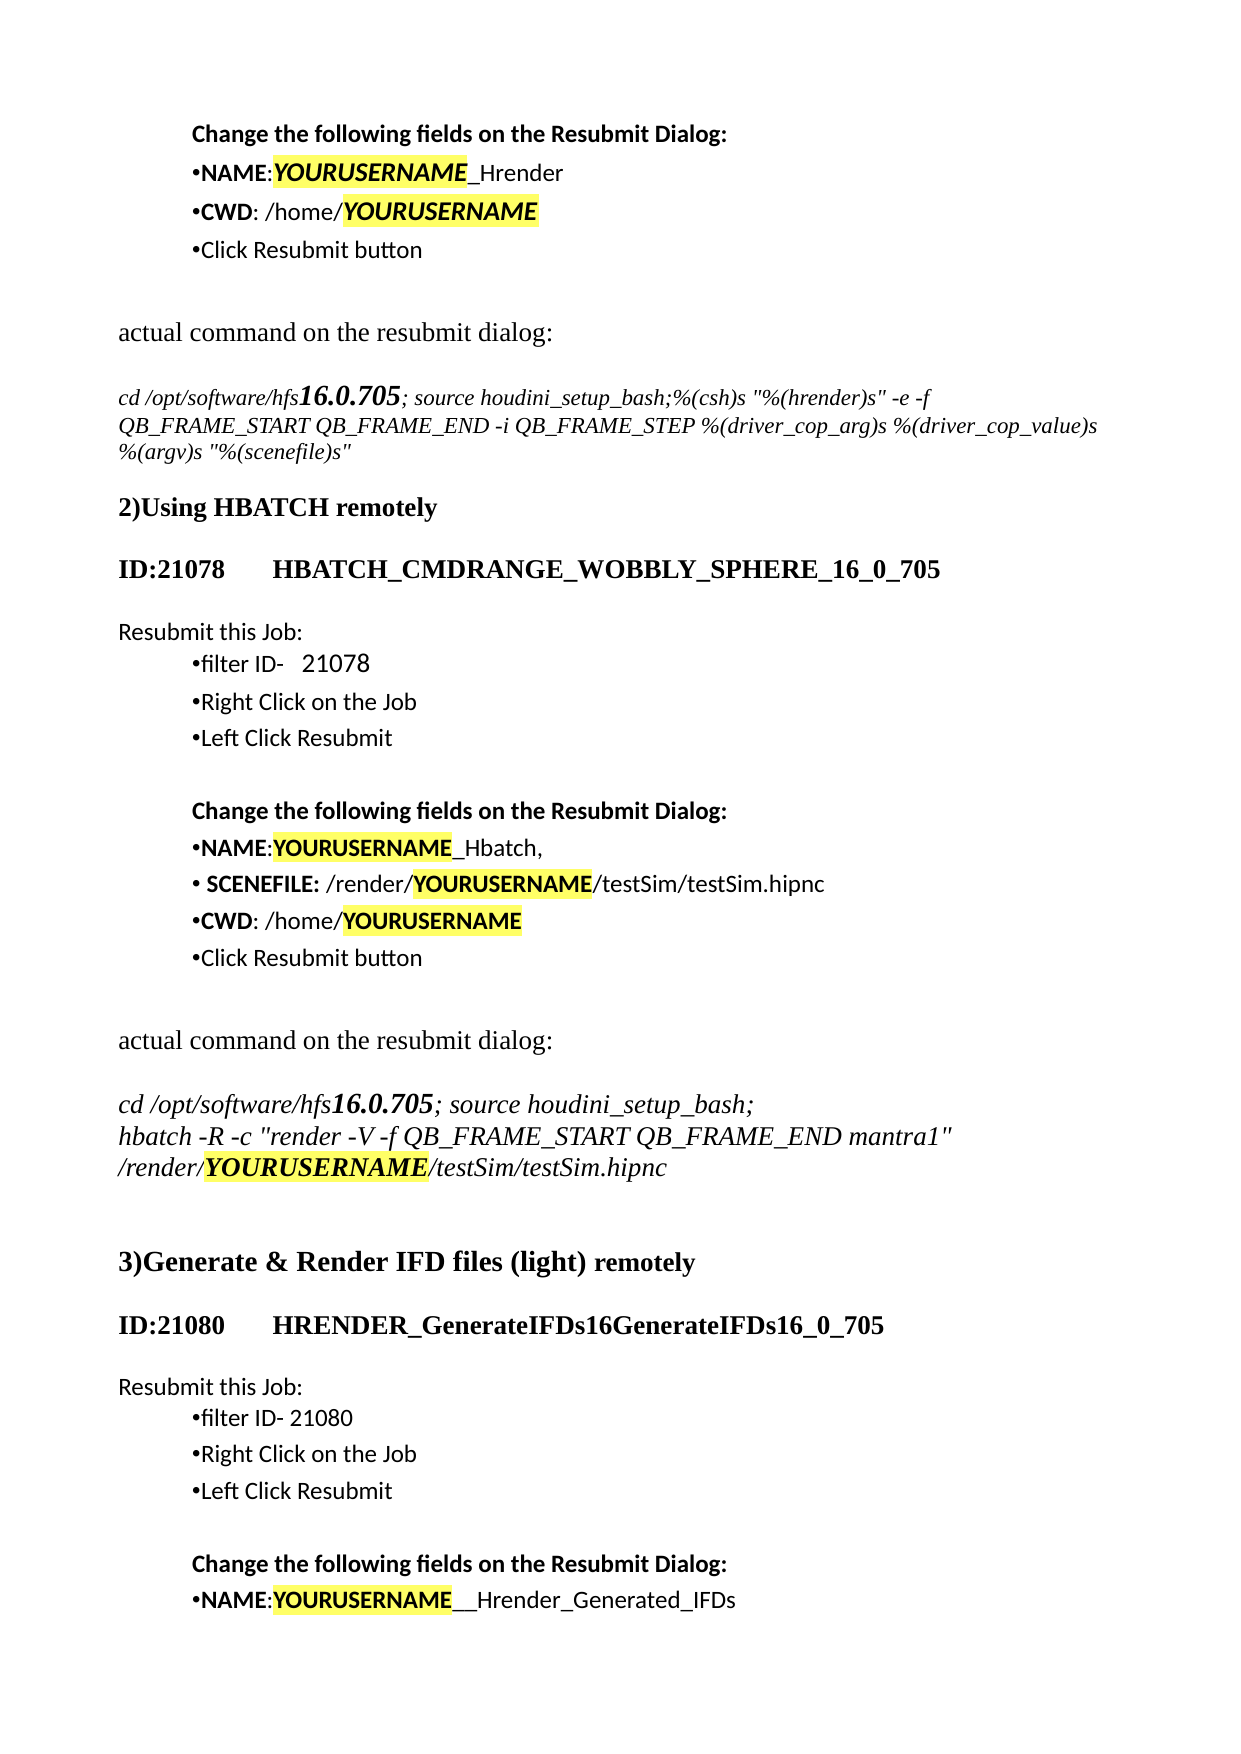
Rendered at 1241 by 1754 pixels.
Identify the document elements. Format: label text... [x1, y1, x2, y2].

list NAME:YOURUSERNAME_Hbatch, [118, 832, 1122, 862]
text ID:21078 HBATCH_CMDRANGE_WOBBLY_SPHERE_16_0_705 [118, 553, 1122, 584]
list CWD: /home/YOURUSERNAME [118, 194, 1122, 227]
list Right Click on the Job [118, 1438, 1122, 1469]
text QB_FRAME_START QB_FRAME_END -i QB_FRAME_STEP %(driver_cop_arg)s %(driver_cop_value)s %(argv)s "%(scenefile)s" [118, 412, 1122, 465]
text cd /opt/software/hfs16.0.705; source houdini_setup_bash;%(csh)s "%(hrender)s" -e -f [118, 378, 1122, 412]
list Click Resubmit button [118, 234, 1122, 264]
list Change the following fields on the Resubmit Dialog: [118, 795, 1122, 826]
text hbatch -R -c "render -V -f QB_FRAME_START QB_FRAME_END mantra1" /render/YOURUSERNAME/testSim/testSim.hipnc [118, 1120, 1122, 1182]
text Resubmit this Job: [118, 616, 1122, 646]
text Resubmit this Job: [118, 1371, 1122, 1402]
list Click Resubmit button [118, 942, 1122, 972]
list SCENEFILE: /render/YOURUSERNAME/testSim/testSim.hipnc [118, 868, 1122, 899]
list CWD: /home/YOURUSERNAME [118, 905, 1122, 936]
list Change the following fields on the Resubmit Dialog: [118, 118, 1122, 149]
text actual command on the resubmit dialog: [118, 316, 1122, 347]
text 3)Generate & Render IFD files (light) remotely [118, 1244, 1122, 1278]
text 2)Using HBATCH remotely [118, 491, 1122, 522]
text cd /opt/software/hfs16.0.705; source houdini_setup_bash; [118, 1086, 1122, 1120]
list filter ID- 21080 [118, 1402, 1122, 1432]
list NAME:YOURUSERNAME__Hrender_Generated_IFDs [118, 1585, 1122, 1615]
list Left Click Resubmit [118, 722, 1122, 753]
list NAME:YOURUSERNAME_Hrender [118, 155, 1122, 188]
list Change the following fields on the Resubmit Dialog: [118, 1548, 1122, 1579]
text actual command on the resubmit dialog: [118, 1024, 1122, 1055]
list Right Click on the Job [118, 686, 1122, 716]
text ID:21080 HRENDER_GenerateIFDs16GenerateIFDs16_0_705 [118, 1309, 1122, 1340]
list filter ID- 21078 [118, 646, 1122, 679]
list Left Click Resubmit [118, 1475, 1122, 1506]
